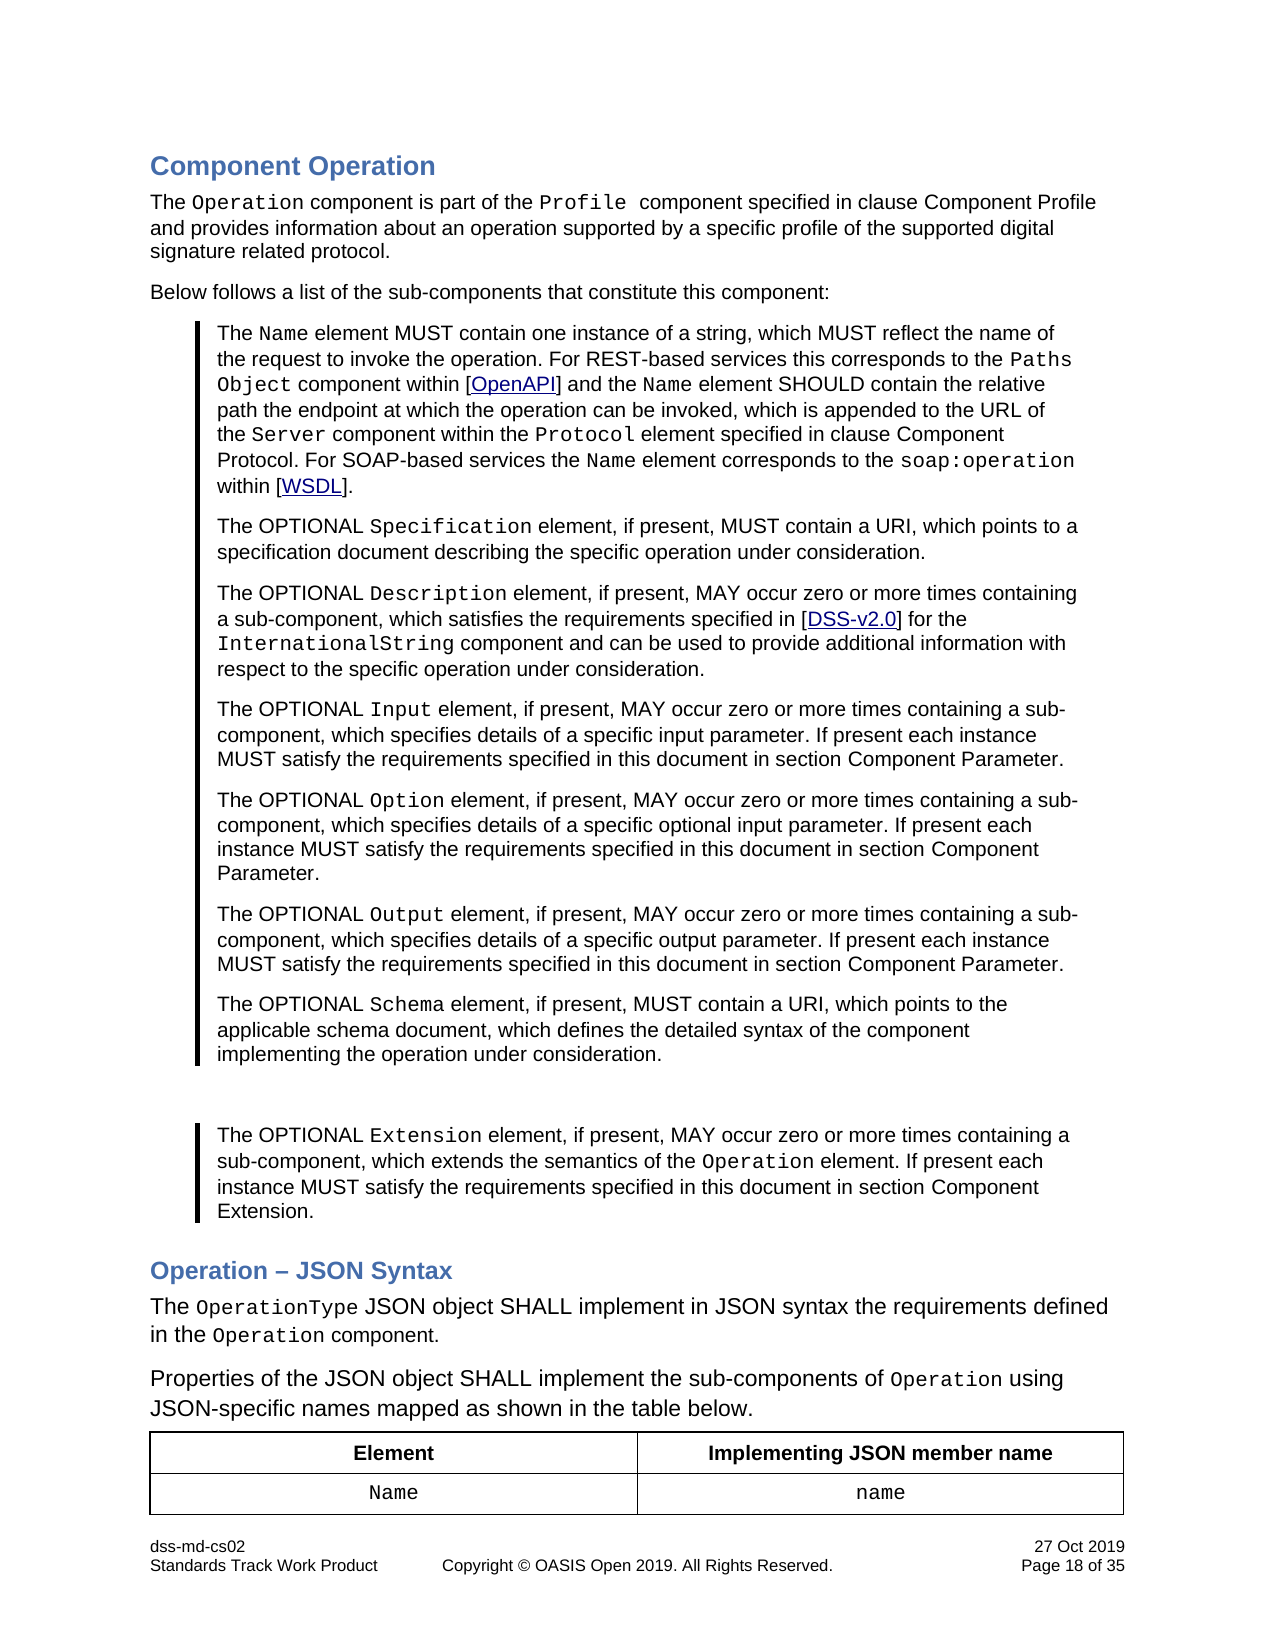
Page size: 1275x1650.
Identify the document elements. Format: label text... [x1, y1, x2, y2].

subtitle Operation – JSON Syntax [150, 1256, 1125, 1285]
text Properties of the JSON object SHALL implement the sub-components of Operation using JSON-specific names mapped as shown in the table below. [150, 1365, 1125, 1421]
text The OPTIONAL Extension element, if present, MAY occur zero or more times containing a sub-component, which extends the semantics of the Operation element. If present each instance MUST satisfy the requirements specified in this document in section 3.1.9. [200, 1123, 1080, 1223]
text The OPTIONAL Input element, if present, MAY occur zero or more times containing a sub-component, which specifies details of a specific input parameter. If present each instance MUST satisfy the requirements specified in this document in section 3.1.5. [200, 697, 1080, 771]
subtitle Component Operation [150, 150, 1125, 181]
text Below follows a list of the sub-components that constitute this component: [150, 280, 1125, 304]
text The OPTIONAL Description element, if present, MAY occur zero or more times containing a sub-component, which satisfies the requirements specified in [DSS-v2.0] for the InternationalString component and can be used to provide additional information with respect to the specific operation under consideration. [200, 581, 1080, 680]
text The OperationType JSON object SHALL implement in JSON syntax the requirements defined in the Operation component. [150, 1293, 1125, 1349]
text The Operation component is part of the Profile component specified in clause 3.1.3 and provides information about an operation supported by a specific profile of the supported digital signature related protocol. [150, 189, 1125, 263]
table_header Implementing JSON member name [638, 1433, 1123, 1473]
table_cell name [638, 1474, 1123, 1514]
text The OPTIONAL Schema element, if present, MUST contain a URI, which points to the applicable schema document, which defines the detailed syntax of the component implementing the operation under consideration. [200, 992, 1080, 1066]
table_header Element [151, 1433, 637, 1473]
table_cell Name [151, 1474, 637, 1514]
text The OPTIONAL Output element, if present, MAY occur zero or more times containing a sub-component, which specifies details of a specific output parameter. If present each instance MUST satisfy the requirements specified in this document in section 3.1.5. [200, 902, 1080, 976]
text The OPTIONAL Specification element, if present, MUST contain a URI, which points to a specification document describing the specific operation under consideration. [200, 514, 1080, 564]
text The Name element MUST contain one instance of a string, which MUST reflect the name of the request to invoke the operation. For REST-based services this corresponds to the Paths Object component within [OpenAPI] and the Name element SHOULD contain the relative path the endpoint at which the operation can be invoked, which is appended to the URL of the Server component within the Protocol element specified in clause 3.1.2. For SOAP-based services the Name element corresponds to the soap:operation within [WSDL]. [200, 321, 1080, 498]
text The OPTIONAL Option element, if present, MAY occur zero or more times containing a sub-component, which specifies details of a specific optional input parameter. If present each instance MUST satisfy the requirements specified in this document in section 3.1.5. [200, 787, 1080, 885]
